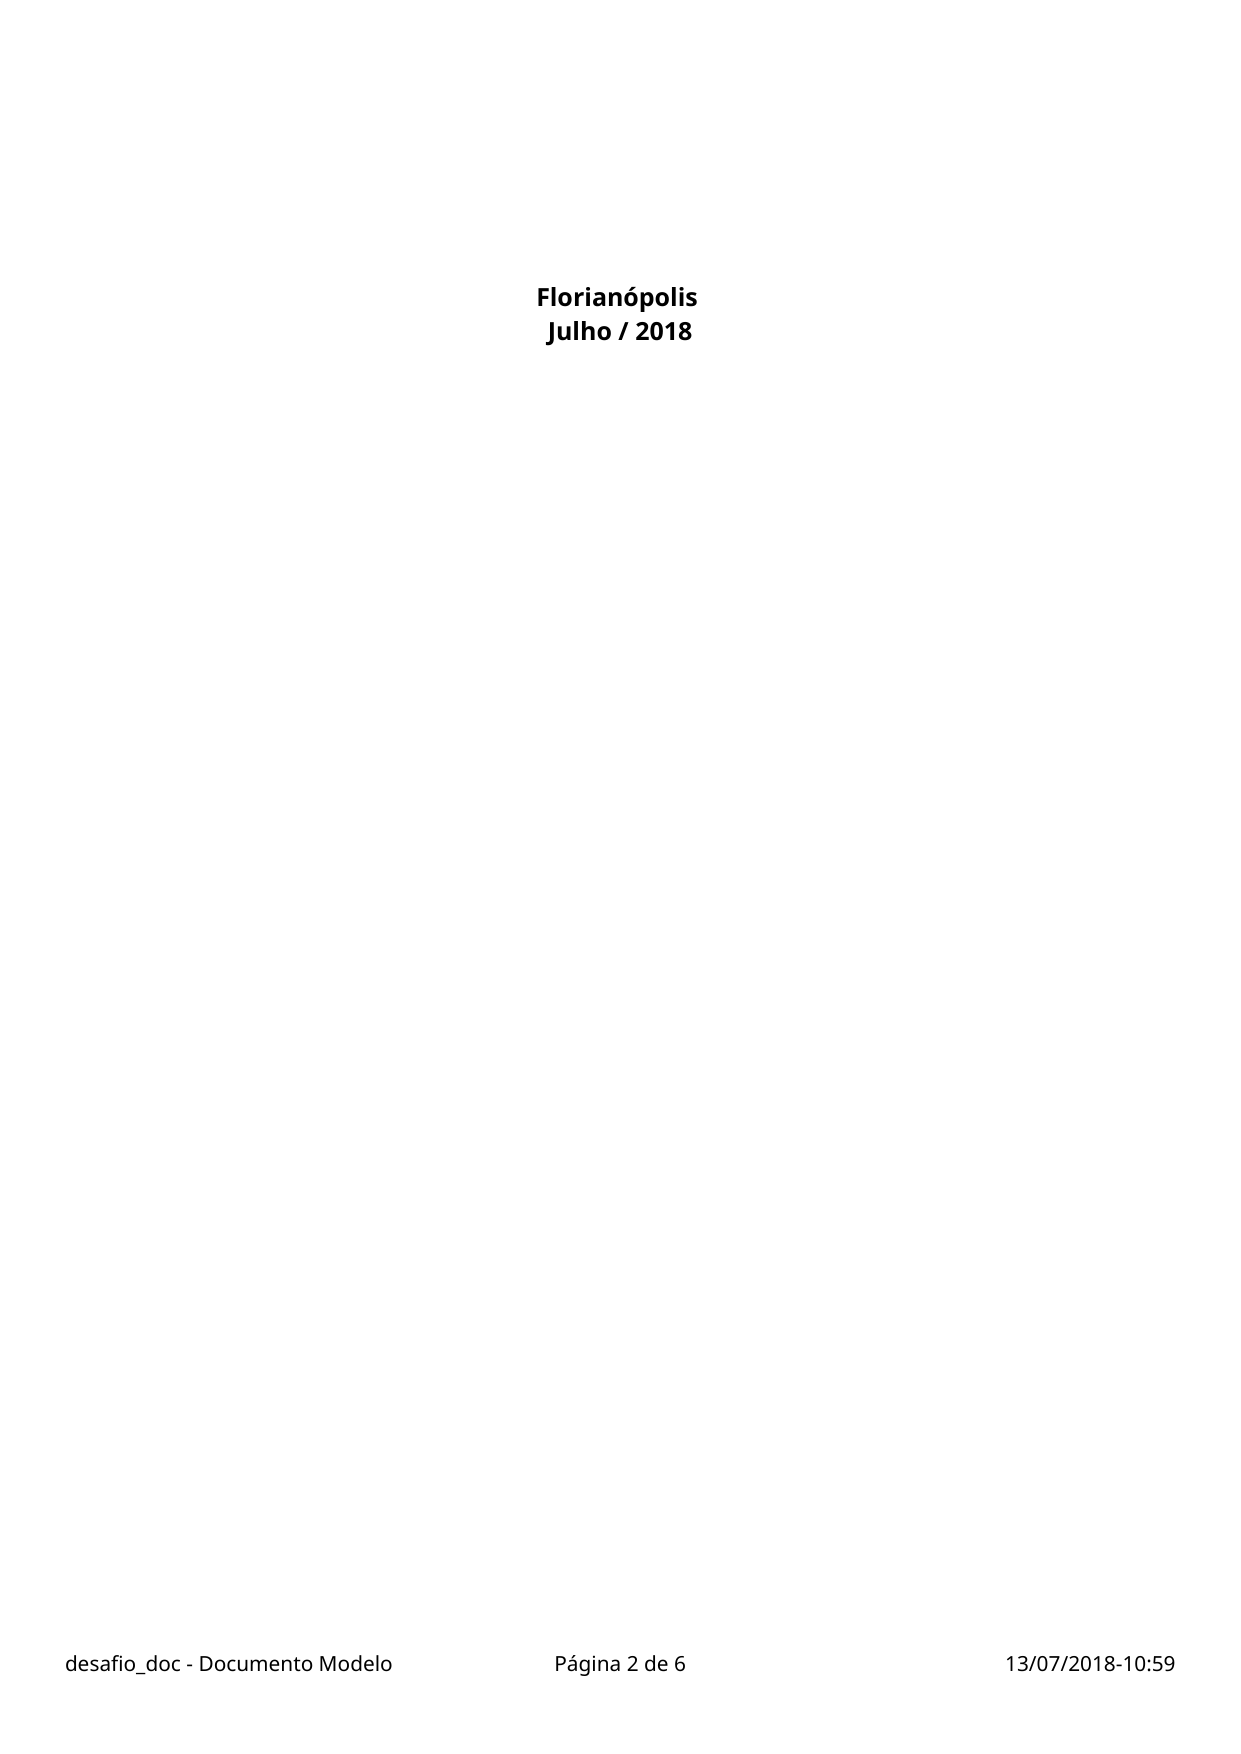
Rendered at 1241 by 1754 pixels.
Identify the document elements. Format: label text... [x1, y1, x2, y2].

text Julho / 2018 [59, 313, 1181, 347]
text Florianópolis [59, 279, 1181, 313]
